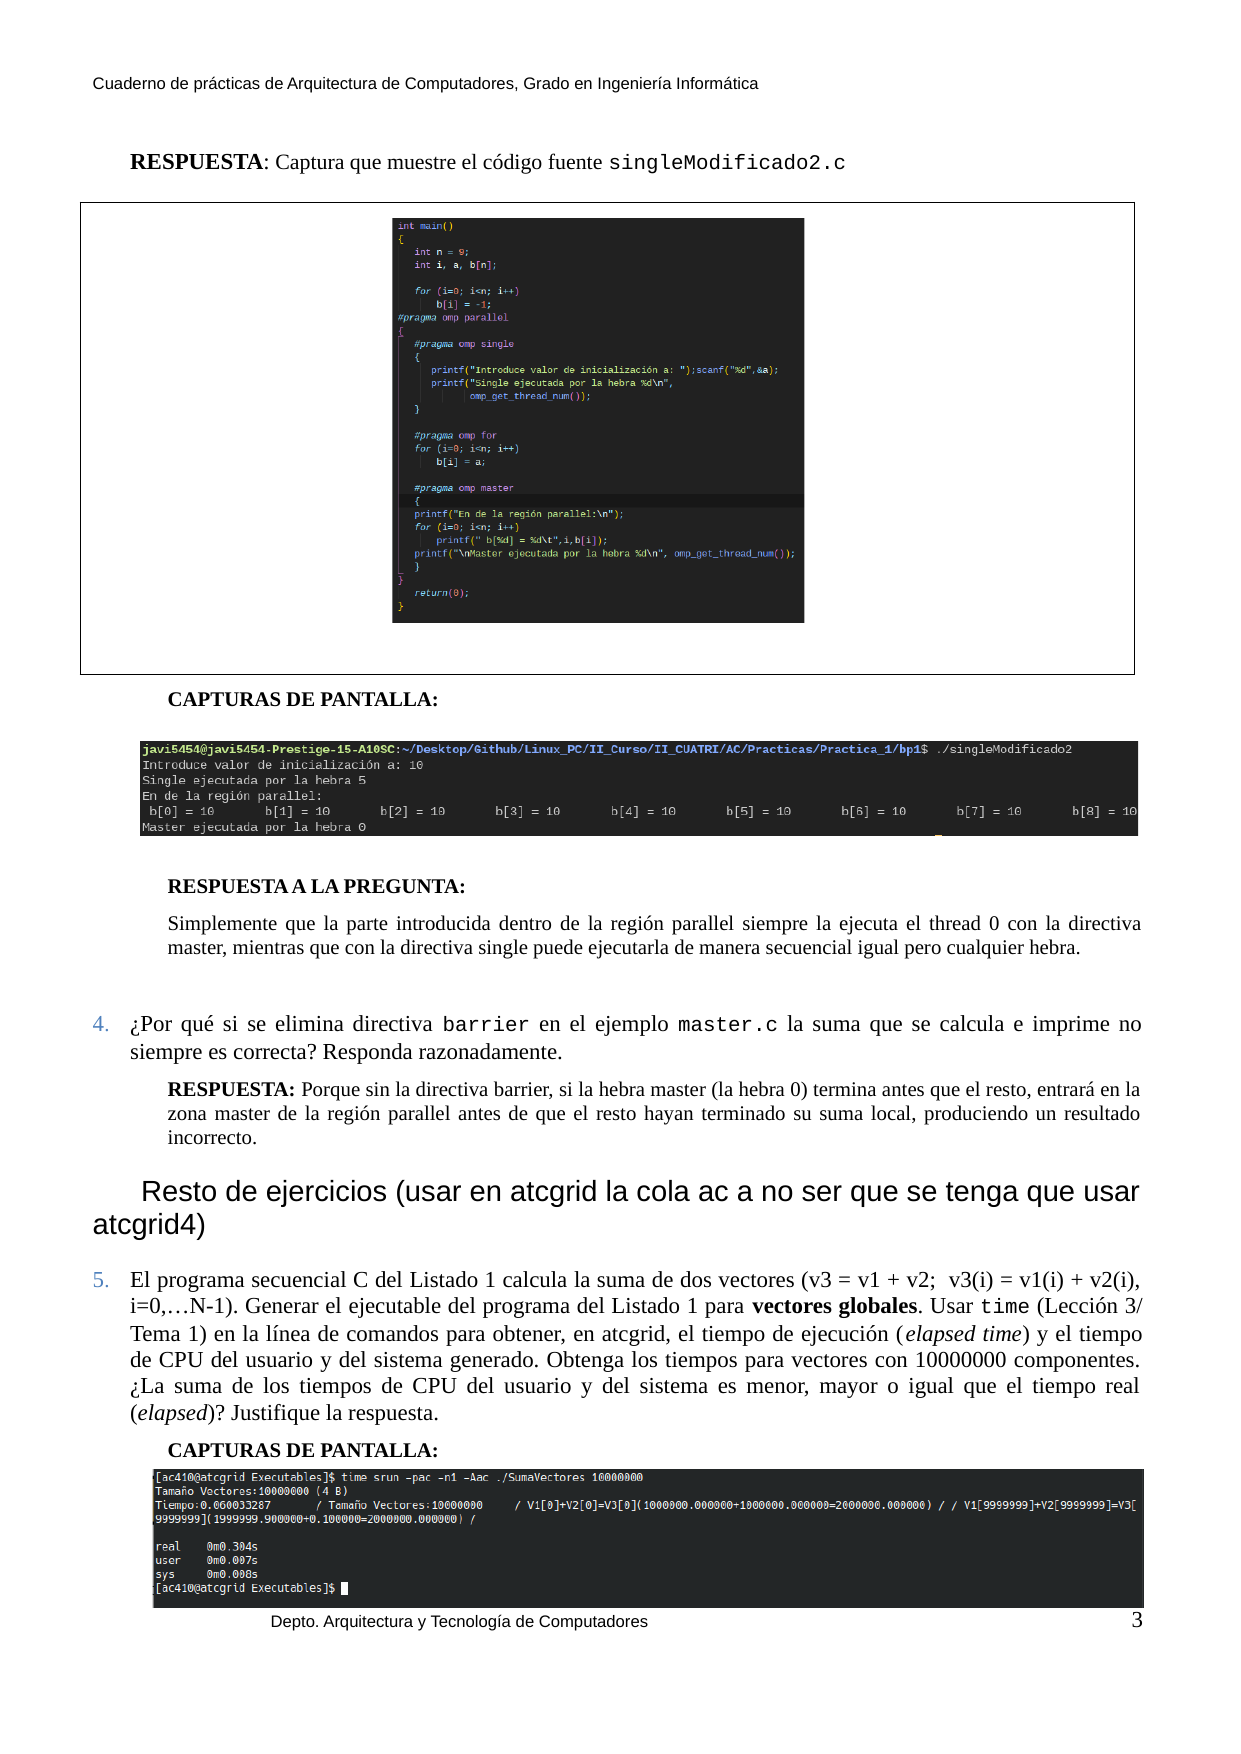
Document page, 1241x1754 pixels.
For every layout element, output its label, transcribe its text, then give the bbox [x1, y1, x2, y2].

text Simplemente que la parte introducida dentro de la región parallel siempre la ejecuta el thread 0 con la directiva master, mientras que con la directiva single puede ejecutarla de manera secuencial igual pero cualquier hebra. [167, 911, 1143, 959]
table_header [81, 203, 1134, 674]
subtitle Resto de ejercicios (usar en atcgrid la cola ac a no ser que se tenga que usar atcgrid4) [92, 1174, 1143, 1241]
text RESPUESTA A LA PREGUNTA: [167, 874, 1143, 898]
text RESPUESTA: Captura que muestre el código fuente singleModificado2.c [130, 148, 1143, 175]
list El programa secuencial C del Listado 1 calcula la suma de dos vectores (v3 = v1 + v2; v3(i) = v1(i) + v2(i), i=0,…N-1). Generar el ejecutable del programa del Listado 1 para vectores globales. Usar time (Lección 3/ Tema 1) en la línea de comandos para obtener, en atcgrid, el tiempo de ejecución (elapsed time) y el tiempo de CPU del usuario y del sistema generado. Obtenga los tiempos para vectores con 10000000 componentes. ¿La suma de los tiempos de CPU del usuario y del sistema es menor, mayor o igual que el tiempo real (elapsed)? Justifique la respuesta. [92, 1266, 1143, 1425]
picture [152, 1469, 1144, 1608]
text RESPUESTA: Porque sin la directiva barrier, si la hebra master (la hebra 0) termina antes que el resto, entrará en la zona master de la región parallel antes de que el resto hayan terminado su suma local, produciendo un resultado incorrecto. [167, 1077, 1143, 1149]
picture [392, 218, 805, 623]
picture [140, 741, 1139, 836]
list ¿Por qué si se elimina directiva barrier en el ejemplo master.c la suma que se calcula e imprime no siempre es correcta? Responda razonadamente. [92, 1010, 1143, 1064]
text CAPTURAS DE PANTALLA: [167, 687, 1143, 711]
text CAPTURAS DE PANTALLA: [167, 1438, 1143, 1462]
